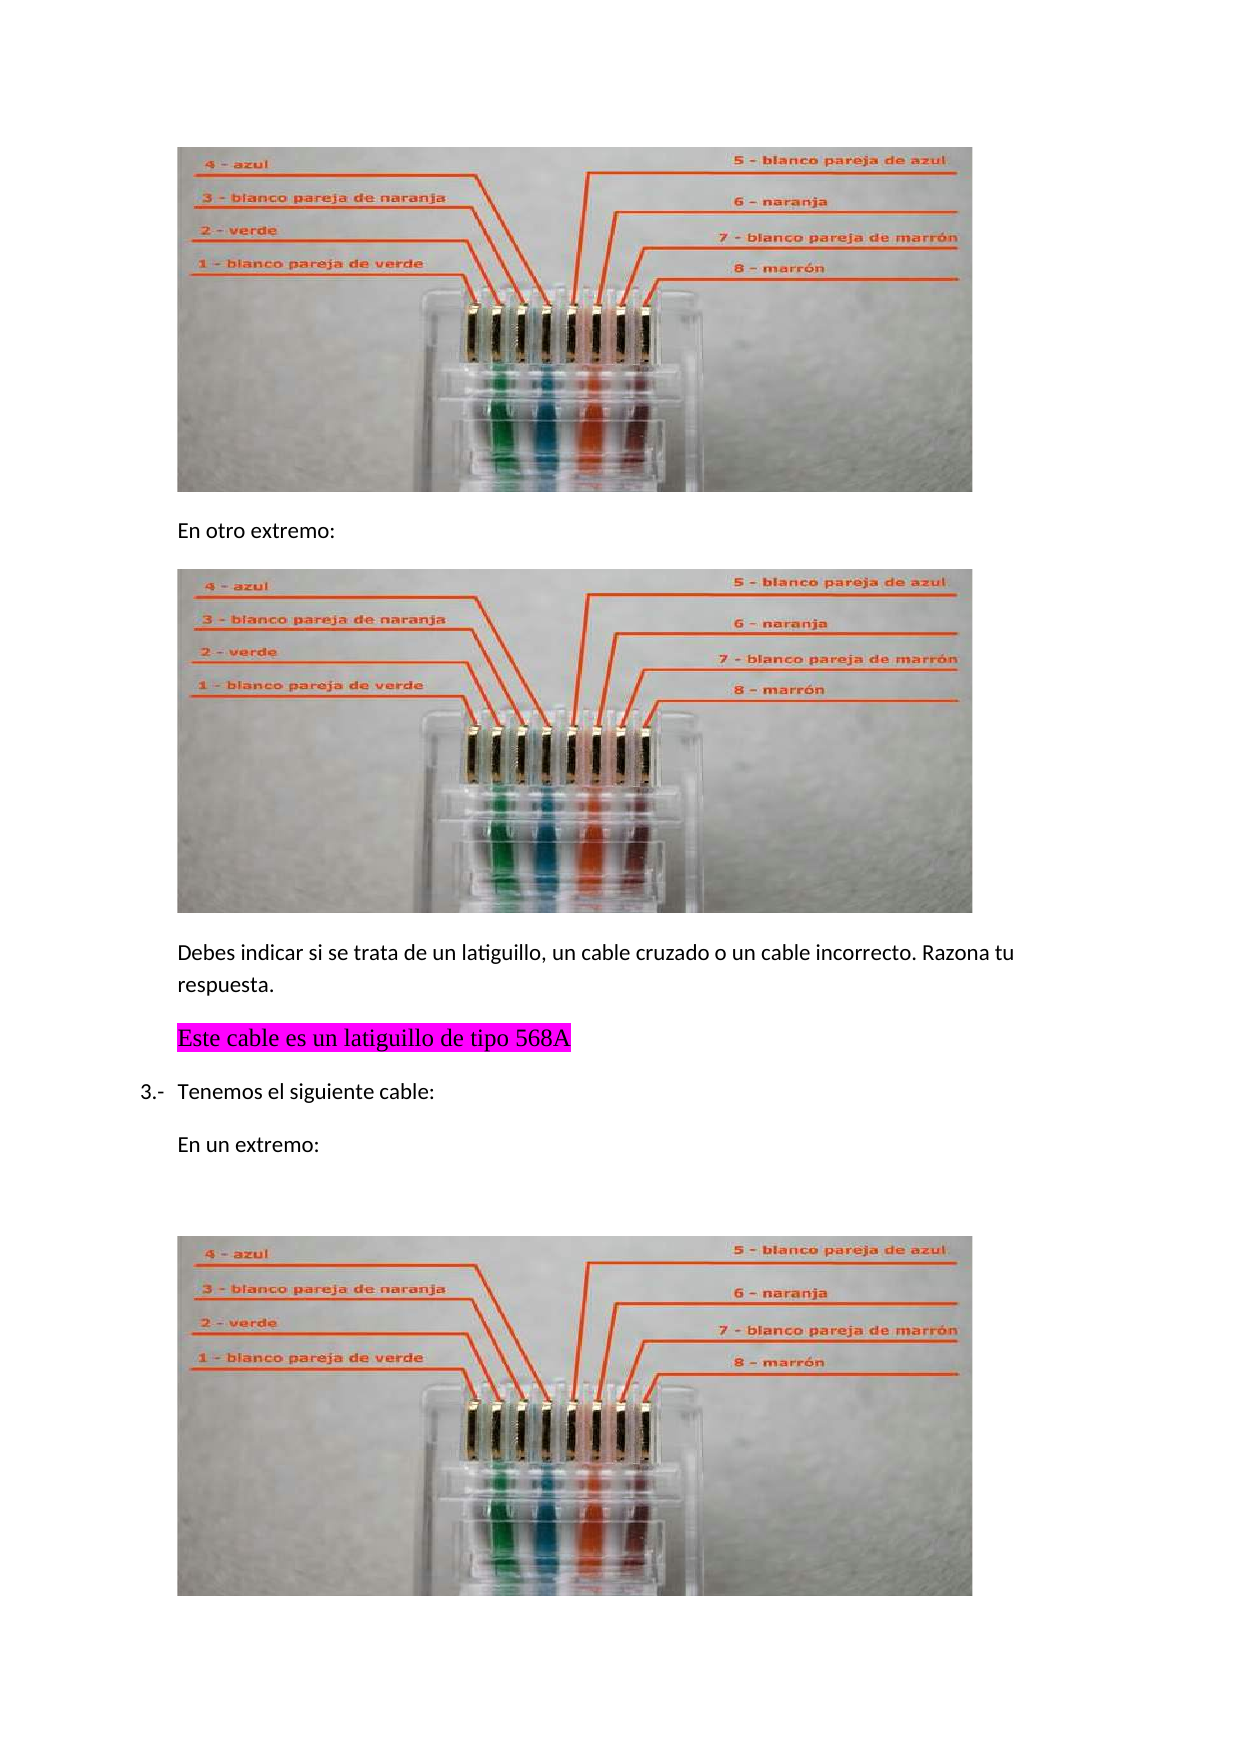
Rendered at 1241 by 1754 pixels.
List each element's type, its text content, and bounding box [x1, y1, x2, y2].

picture [177, 1236, 973, 1596]
text En otro extremo: [177, 516, 1063, 544]
text Debes indicar si se trata de un latiguillo, un cable cruzado o un cable incorrecto. Razona tu respuesta. [177, 938, 1063, 998]
list Tenemos el siguiente cable: [140, 1077, 1063, 1105]
picture [177, 569, 973, 913]
text Este cable es un latiguillo de tipo 568A [177, 1023, 1063, 1052]
picture [177, 147, 973, 492]
text En un extremo: [177, 1130, 1063, 1158]
